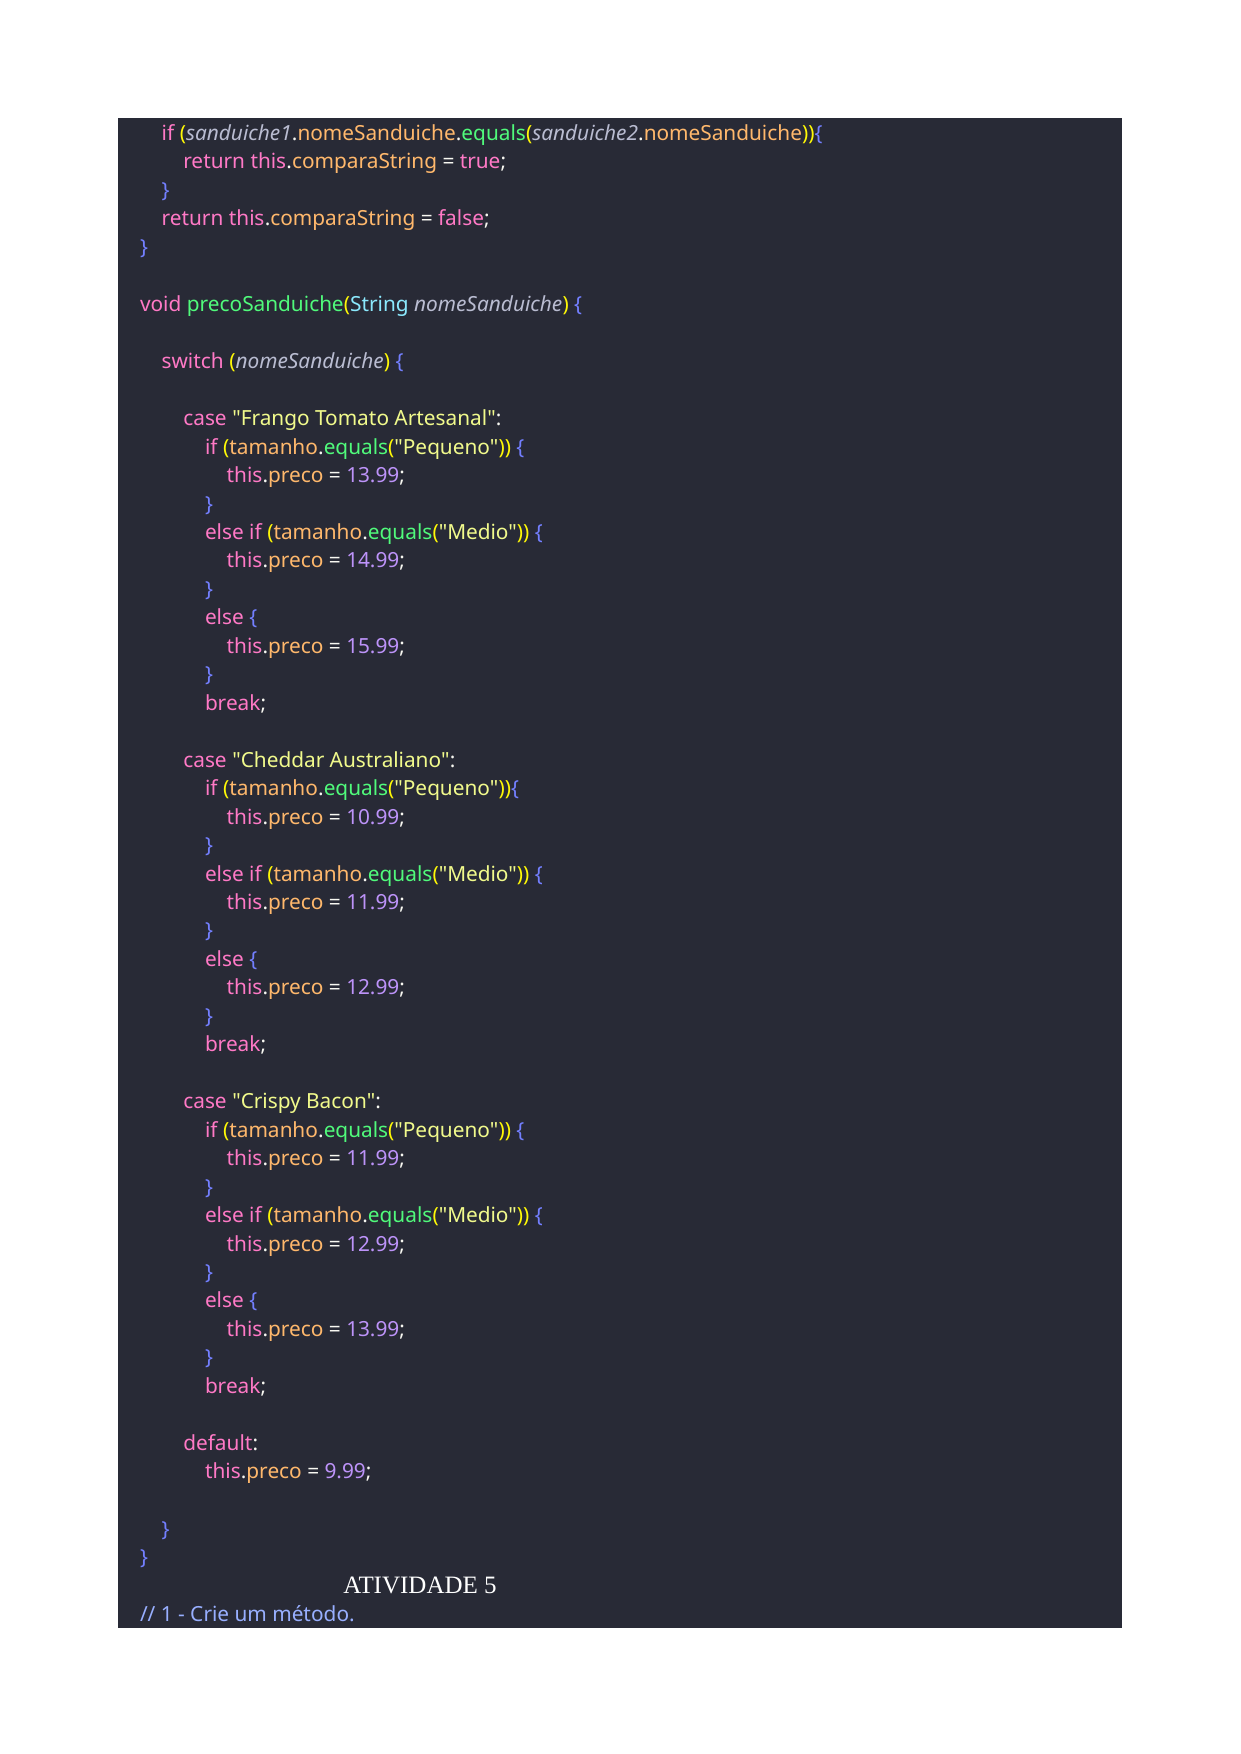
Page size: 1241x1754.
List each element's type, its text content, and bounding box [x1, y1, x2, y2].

text if (sanduiche1.nomeSanduiche.equals(sanduiche2.nomeSanduiche)){ return this.comparaString = true; } return this.comparaString = false; } void precoSanduiche(String nomeSanduiche) { switch (nomeSanduiche) { case "Frango Tomato Artesanal": if (tamanho.equals("Pequeno")) { this.preco = 13.99; } else if (tamanho.equals("Medio")) { this.preco = 14.99; } else { this.preco = 15.99; } break; case "Cheddar Australiano": if (tamanho.equals("Pequeno")){ this.preco = 10.99; } else if (tamanho.equals("Medio")) { this.preco = 11.99; } else { this.preco = 12.99; } break; case "Crispy Bacon": if (tamanho.equals("Pequeno")) { this.preco = 11.99; } else if (tamanho.equals("Medio")) { this.preco = 12.99; } else { this.preco = 13.99; } break; default: this.preco = 9.99; } } ATIVIDADE 5 // 1 - Crie um método. [118, 118, 1122, 1628]
